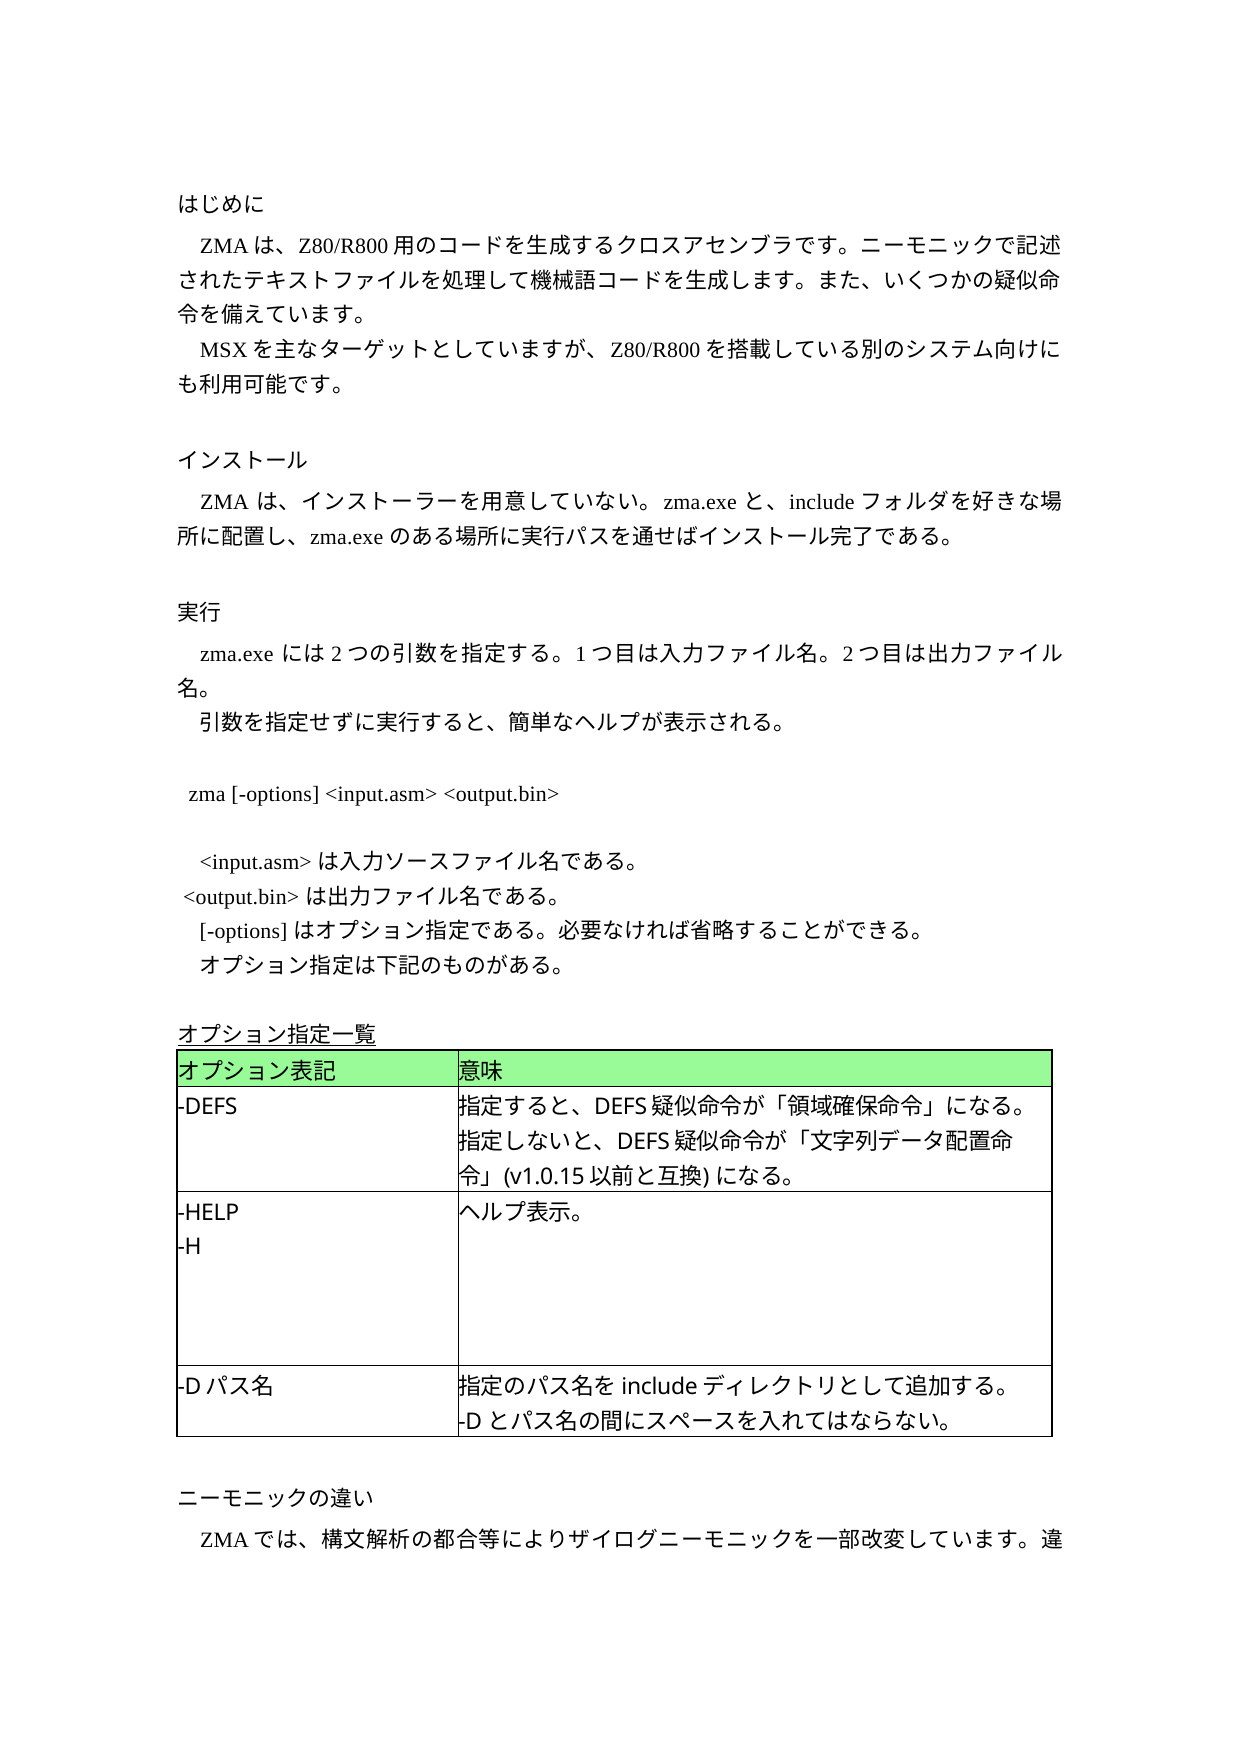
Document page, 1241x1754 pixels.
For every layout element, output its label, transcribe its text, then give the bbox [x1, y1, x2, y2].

text インストール [177, 440, 1063, 474]
text オプション指定は下記のものがある。 [177, 945, 1063, 980]
text ZMAは、Z80/R800用のコードを生成するクロスアセンブラです。ニーモニックで記述されたテキストファイルを処理して機械語コードを生成します。また、いくつかの疑似命令を備えています。 [177, 225, 1063, 329]
table_cell 指定すると、DEFS疑似命令が「領域確保命令」になる。 指定しないと、DEFS疑似命令が「文字列データ配置命令」(v1.0.15以前と互換) になる。 [459, 1087, 1051, 1191]
text ZMA は、インストーラーを用意していない。zma.exe と、includeフォルダを好きな場所に配置し、zma.exe のある場所に実行パスを通せばインストール完了である。 [177, 481, 1063, 550]
table_cell -DEFS [178, 1087, 458, 1191]
table_cell -Dパス名 [178, 1366, 458, 1436]
text <input.asm> は入力ソースファイル名である。 [177, 841, 1063, 876]
text [-options] はオプション指定である。必要なければ省略することができる。 [177, 910, 1063, 945]
text オプション指定一覧 [177, 1014, 1063, 1049]
text zma [-options] <input.asm> <output.bin> [177, 772, 1063, 806]
text ZMAでは、構文解析の都合等によりザイログニーモニックを一部改変しています。違 [177, 1519, 1063, 1554]
text MSXを主なターゲットとしていますが、Z80/R800を搭載している別のシステム向けにも利用可能です。 [177, 329, 1063, 398]
table_cell -HELP -H [178, 1192, 458, 1365]
table_header オプション表記 [178, 1051, 458, 1086]
text 引数を指定せずに実行すると、簡単なヘルプが表示される。 [177, 702, 1063, 737]
text 実行 [177, 592, 1063, 626]
table_header 意味 [459, 1051, 1051, 1086]
text ニーモニックの違い [177, 1478, 1063, 1513]
table_cell 指定のパス名をincludeディレクトリとして追加する。 -D とパス名の間にスペースを入れてはならない。 [459, 1366, 1051, 1436]
text はじめに [177, 184, 1063, 218]
table_cell ヘルプ表示。 [459, 1192, 1051, 1365]
text <output.bin> は出力ファイル名である。 [177, 876, 1063, 910]
text zma.exe には2つの引数を指定する。1つ目は入力ファイル名。2つ目は出力ファイル名。 [177, 633, 1063, 702]
